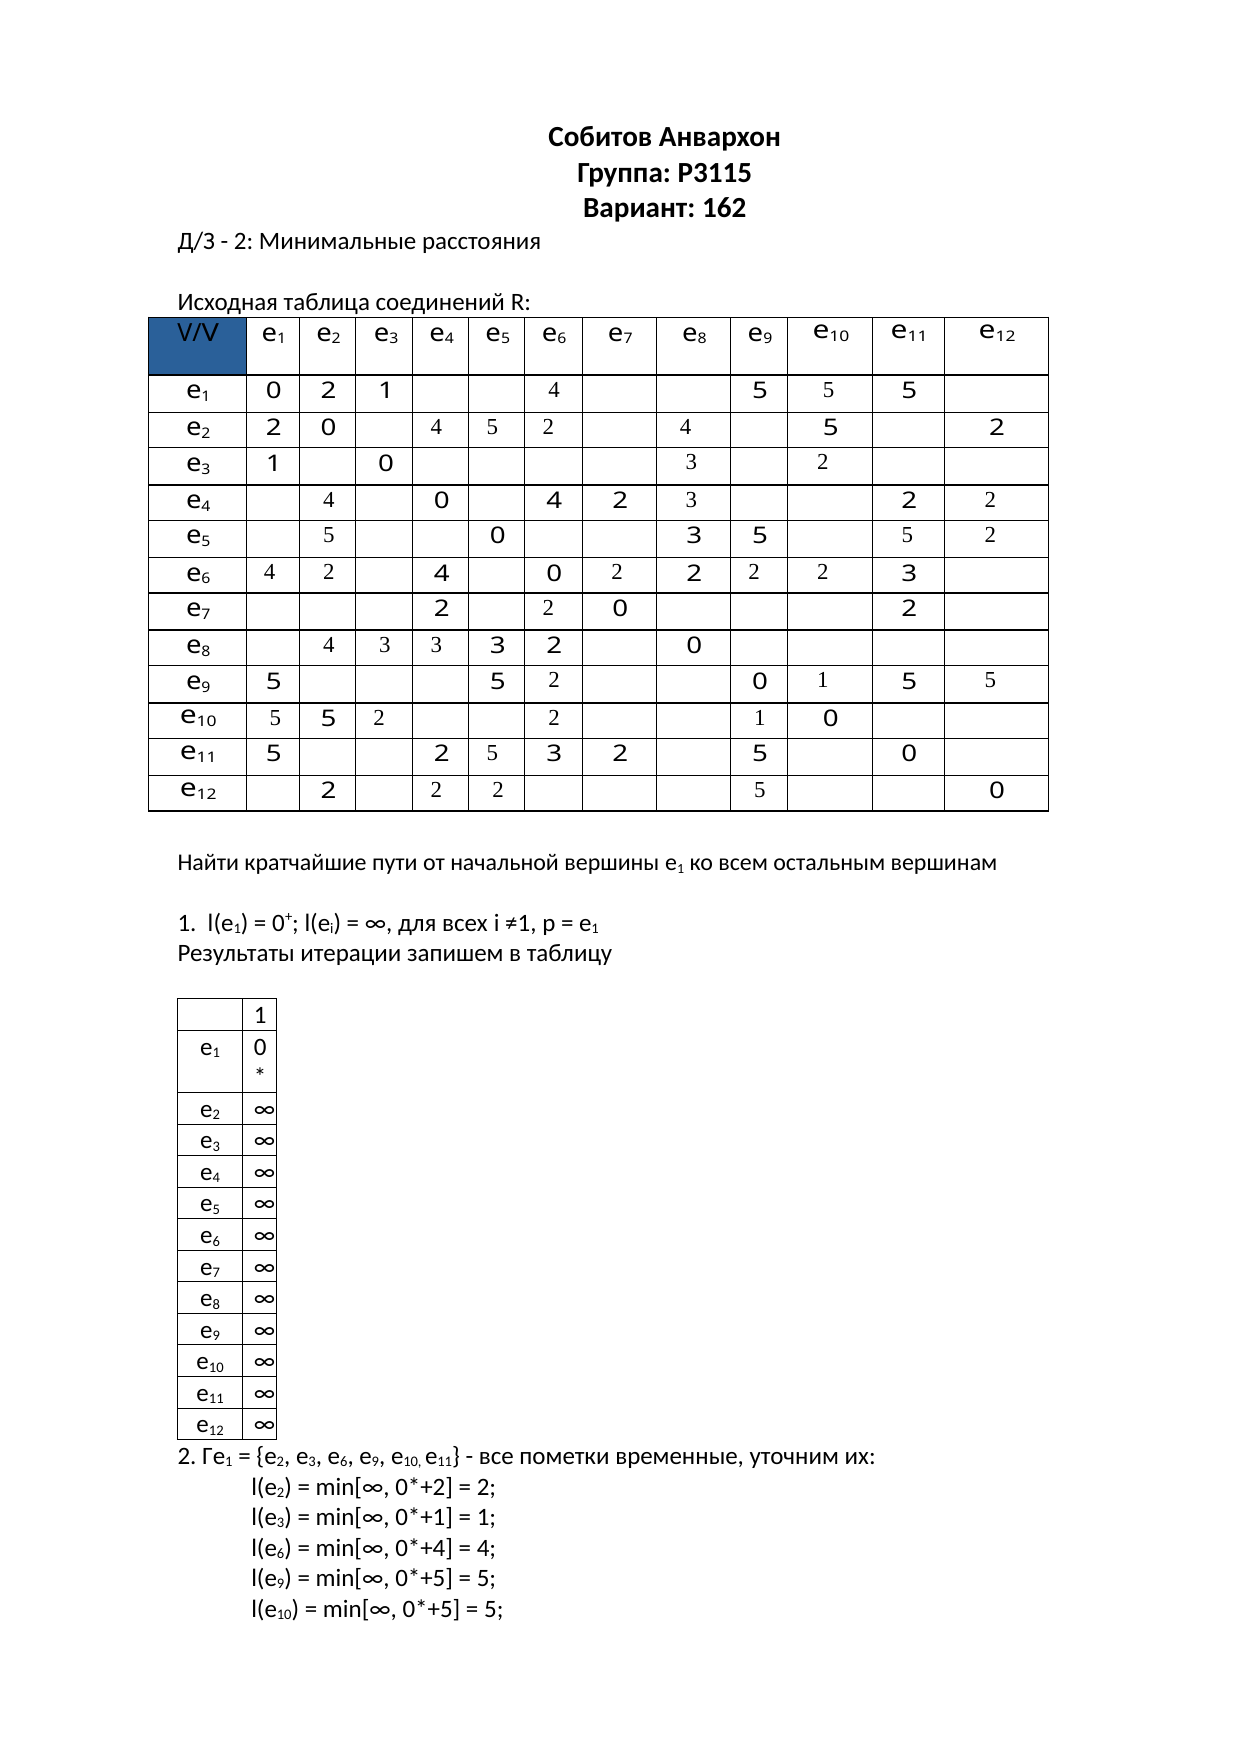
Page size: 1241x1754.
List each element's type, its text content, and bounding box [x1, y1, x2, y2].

table_cell ∞ [243, 1219, 276, 1250]
table_cell e8 [149, 631, 246, 665]
table_cell [873, 704, 944, 737]
table_cell 2 [583, 558, 656, 592]
table_header V/V [149, 318, 246, 374]
table_cell [583, 376, 656, 411]
table_cell 3 [356, 631, 412, 665]
table_cell 2 [356, 704, 412, 737]
table_cell 2 [788, 558, 872, 592]
table_header e5 [469, 318, 524, 374]
table_cell [788, 739, 872, 774]
table_header e12 [945, 318, 1048, 374]
table_cell 0 [731, 666, 787, 702]
table_cell 2 [788, 448, 872, 484]
table_cell 2 [873, 594, 944, 629]
table_cell 0 [300, 413, 355, 447]
table_header e6 [525, 318, 582, 374]
table_cell e7 [149, 594, 246, 629]
table_cell e12 [149, 776, 246, 810]
table_cell 5 [788, 413, 872, 447]
table_cell [657, 594, 730, 629]
table_header e2 [300, 318, 355, 374]
table_cell 2 [525, 631, 582, 665]
table_cell [469, 558, 524, 592]
table_cell 5 [731, 521, 787, 557]
table_cell [469, 376, 524, 411]
table_cell e4 [178, 1156, 242, 1187]
table_cell [247, 594, 299, 629]
table_cell 2 [873, 486, 944, 519]
table_cell 0 [657, 631, 730, 665]
table_cell [873, 776, 944, 810]
table_cell [300, 739, 355, 774]
table_cell 3 [469, 631, 524, 665]
table_cell [945, 448, 1048, 484]
table_cell [945, 739, 1048, 774]
table_cell e12 [178, 1409, 242, 1439]
table_cell [356, 594, 412, 629]
table_cell e9 [149, 666, 246, 702]
table_cell 2 [945, 521, 1048, 557]
table_cell [413, 521, 468, 557]
table_cell 4 [300, 486, 355, 519]
table_cell 3 [525, 739, 582, 774]
table_header e10 [788, 318, 872, 374]
table_cell [469, 448, 524, 484]
table_cell [583, 448, 656, 484]
table_cell 1 [356, 376, 412, 411]
table_cell [356, 666, 412, 702]
table_cell 2 [413, 739, 468, 774]
table_cell 2 [413, 594, 468, 629]
text 1. l(e1) = 0+; l(ei) = ∞, для всех i ≠1, p = e1 [177, 907, 1152, 937]
table_cell 5 [873, 666, 944, 702]
table_cell [356, 413, 412, 447]
text Группа: P3115 [177, 154, 1152, 189]
table_cell [873, 413, 944, 447]
table_cell [945, 631, 1048, 665]
table_cell [356, 521, 412, 557]
table_cell 0 [583, 594, 656, 629]
table_cell [300, 666, 355, 702]
table_cell 0 [469, 521, 524, 557]
table_cell ∞ [243, 1282, 276, 1313]
text Результаты итерации запишем в таблицу [177, 937, 1152, 968]
table_cell [583, 704, 656, 737]
table_cell ∞ [243, 1251, 276, 1281]
table_cell [731, 631, 787, 665]
table_cell 5 [247, 739, 299, 774]
table_cell [731, 413, 787, 447]
table_cell 5 [873, 376, 944, 411]
table_cell [788, 631, 872, 665]
table_cell [413, 666, 468, 702]
table_cell ∞ [243, 1125, 276, 1155]
table_cell 0 [525, 558, 582, 592]
table_header e11 [873, 318, 944, 374]
table_cell 0 [356, 448, 412, 484]
table_cell 2 [583, 739, 656, 774]
table_cell [300, 448, 355, 484]
table_cell 0 [788, 704, 872, 737]
table_cell 4 [247, 558, 299, 592]
table_cell [247, 776, 299, 810]
table_cell ∞ [243, 1345, 276, 1376]
table_cell e7 [178, 1251, 242, 1281]
table_cell 3 [657, 448, 730, 484]
table_cell ∞ [243, 1093, 276, 1123]
table_cell ∞ [243, 1377, 276, 1407]
table_cell 2 [413, 776, 468, 810]
table_cell [413, 704, 468, 737]
table_cell 2 [300, 376, 355, 411]
table_cell [657, 776, 730, 810]
table_cell [247, 631, 299, 665]
table_cell 3 [413, 631, 468, 665]
table_cell 3 [657, 521, 730, 557]
table_cell e9 [178, 1314, 242, 1344]
table_cell [731, 486, 787, 519]
table_cell 2 [247, 413, 299, 447]
table_cell 5 [788, 376, 872, 411]
table_cell e8 [178, 1282, 242, 1313]
table_cell e2 [178, 1093, 242, 1123]
table_cell 3 [657, 486, 730, 519]
table_cell 3 [873, 558, 944, 592]
table_cell 0 [873, 739, 944, 774]
table_cell [945, 704, 1048, 737]
table_cell [413, 376, 468, 411]
table_cell [873, 631, 944, 665]
text Д/З - 2: Минимальные расстояния [177, 225, 1152, 256]
table_cell [469, 704, 524, 737]
table_cell e2 [149, 413, 246, 447]
table_cell ∞ [243, 1188, 276, 1218]
table_header 1 [243, 999, 276, 1030]
table_cell [873, 448, 944, 484]
table_cell ∞ [243, 1156, 276, 1187]
table_cell e10 [178, 1345, 242, 1376]
table_cell 5 [945, 666, 1048, 702]
table_cell e5 [149, 521, 246, 557]
table_cell 0 [247, 376, 299, 411]
table_cell 0 [945, 776, 1048, 810]
text l(e2) = min[∞, 0*+2] = 2; [177, 1471, 1152, 1501]
table_cell e11 [178, 1377, 242, 1407]
table_cell [356, 558, 412, 592]
table_cell [657, 376, 730, 411]
table_cell 2 [583, 486, 656, 519]
table_cell [583, 413, 656, 447]
table_cell 5 [731, 739, 787, 774]
table_cell e4 [149, 486, 246, 519]
table_cell e10 [149, 704, 246, 737]
table_cell [657, 704, 730, 737]
table_cell 4 [413, 558, 468, 592]
table_cell 2 [525, 413, 582, 447]
table_cell e5 [178, 1188, 242, 1218]
text Собитов Анвархон [177, 118, 1152, 154]
table_cell e1 [178, 1031, 242, 1092]
table_cell 2 [945, 486, 1048, 519]
text l(e10) = min[∞, 0*+5] = 5; [177, 1593, 1152, 1623]
table_header e1 [247, 318, 299, 374]
table_cell 0* [243, 1031, 276, 1092]
table_cell [247, 486, 299, 519]
table_cell 5 [247, 666, 299, 702]
table_cell [583, 631, 656, 665]
table_cell [788, 776, 872, 810]
table_cell [731, 594, 787, 629]
table_cell [300, 594, 355, 629]
text 2. Гe1 = {e2, e3, e6, e9, e10, e11} - все пометки временные, уточним их: [177, 1440, 1152, 1471]
table_cell e3 [149, 448, 246, 484]
table_cell [788, 521, 872, 557]
table_cell e3 [178, 1125, 242, 1155]
table_cell 4 [300, 631, 355, 665]
table_cell [413, 448, 468, 484]
table_cell 2 [525, 704, 582, 737]
table_cell [525, 521, 582, 557]
table_cell 5 [873, 521, 944, 557]
table_cell 4 [525, 376, 582, 411]
table_cell 4 [525, 486, 582, 519]
table_cell [788, 486, 872, 519]
table_cell 4 [657, 413, 730, 447]
text Вариант: 162 [177, 189, 1152, 225]
table_cell [469, 486, 524, 519]
table_cell 4 [413, 413, 468, 447]
table_cell [945, 558, 1048, 592]
text Исходная таблица соединений R: [177, 286, 1152, 317]
table_cell [356, 486, 412, 519]
table_cell [247, 521, 299, 557]
table_cell 1 [788, 666, 872, 702]
table_header e9 [731, 318, 787, 374]
table_cell e6 [149, 558, 246, 592]
table_cell e6 [178, 1219, 242, 1250]
table_cell [525, 776, 582, 810]
text l(e9) = min[∞, 0*+5] = 5; [177, 1562, 1152, 1593]
table_cell 5 [247, 704, 299, 737]
table_cell 2 [300, 558, 355, 592]
table_cell ∞ [243, 1409, 276, 1439]
table_cell 1 [247, 448, 299, 484]
table_cell [583, 521, 656, 557]
table_cell [356, 776, 412, 810]
table_cell 5 [300, 521, 355, 557]
table_cell 5 [300, 704, 355, 737]
table_cell 2 [945, 413, 1048, 447]
table_cell [657, 739, 730, 774]
text l(e3) = min[∞, 0*+1] = 1; [177, 1501, 1152, 1532]
table_cell e1 [149, 376, 246, 411]
table_header e8 [657, 318, 730, 374]
table_cell [356, 739, 412, 774]
table_cell 5 [731, 376, 787, 411]
table_cell [945, 376, 1048, 411]
table_cell 5 [731, 776, 787, 810]
table_cell [583, 776, 656, 810]
table_cell 1 [731, 704, 787, 737]
table_cell [731, 448, 787, 484]
table_cell 5 [469, 666, 524, 702]
table_cell 2 [731, 558, 787, 592]
table_cell ∞ [243, 1314, 276, 1344]
table_header e4 [413, 318, 468, 374]
table_header e7 [583, 318, 656, 374]
table_cell 2 [525, 594, 582, 629]
table_cell 2 [300, 776, 355, 810]
table_cell 5 [469, 413, 524, 447]
table_cell [788, 594, 872, 629]
table_cell 5 [469, 739, 524, 774]
table_cell 2 [469, 776, 524, 810]
table_header e3 [356, 318, 412, 374]
table_cell [583, 666, 656, 702]
table_cell e11 [149, 739, 246, 774]
table_cell 2 [525, 666, 582, 702]
table_cell [469, 594, 524, 629]
table_cell [525, 448, 582, 484]
table_cell 2 [657, 558, 730, 592]
table_cell [657, 666, 730, 702]
text l(e6) = min[∞, 0*+4] = 4; [177, 1532, 1152, 1562]
text Найти кратчайшие пути от начальной вершины e1 ко всем остальным вершинам [177, 847, 1152, 876]
table_cell [945, 594, 1048, 629]
table_header [178, 999, 242, 1030]
table_cell 0 [413, 486, 468, 519]
